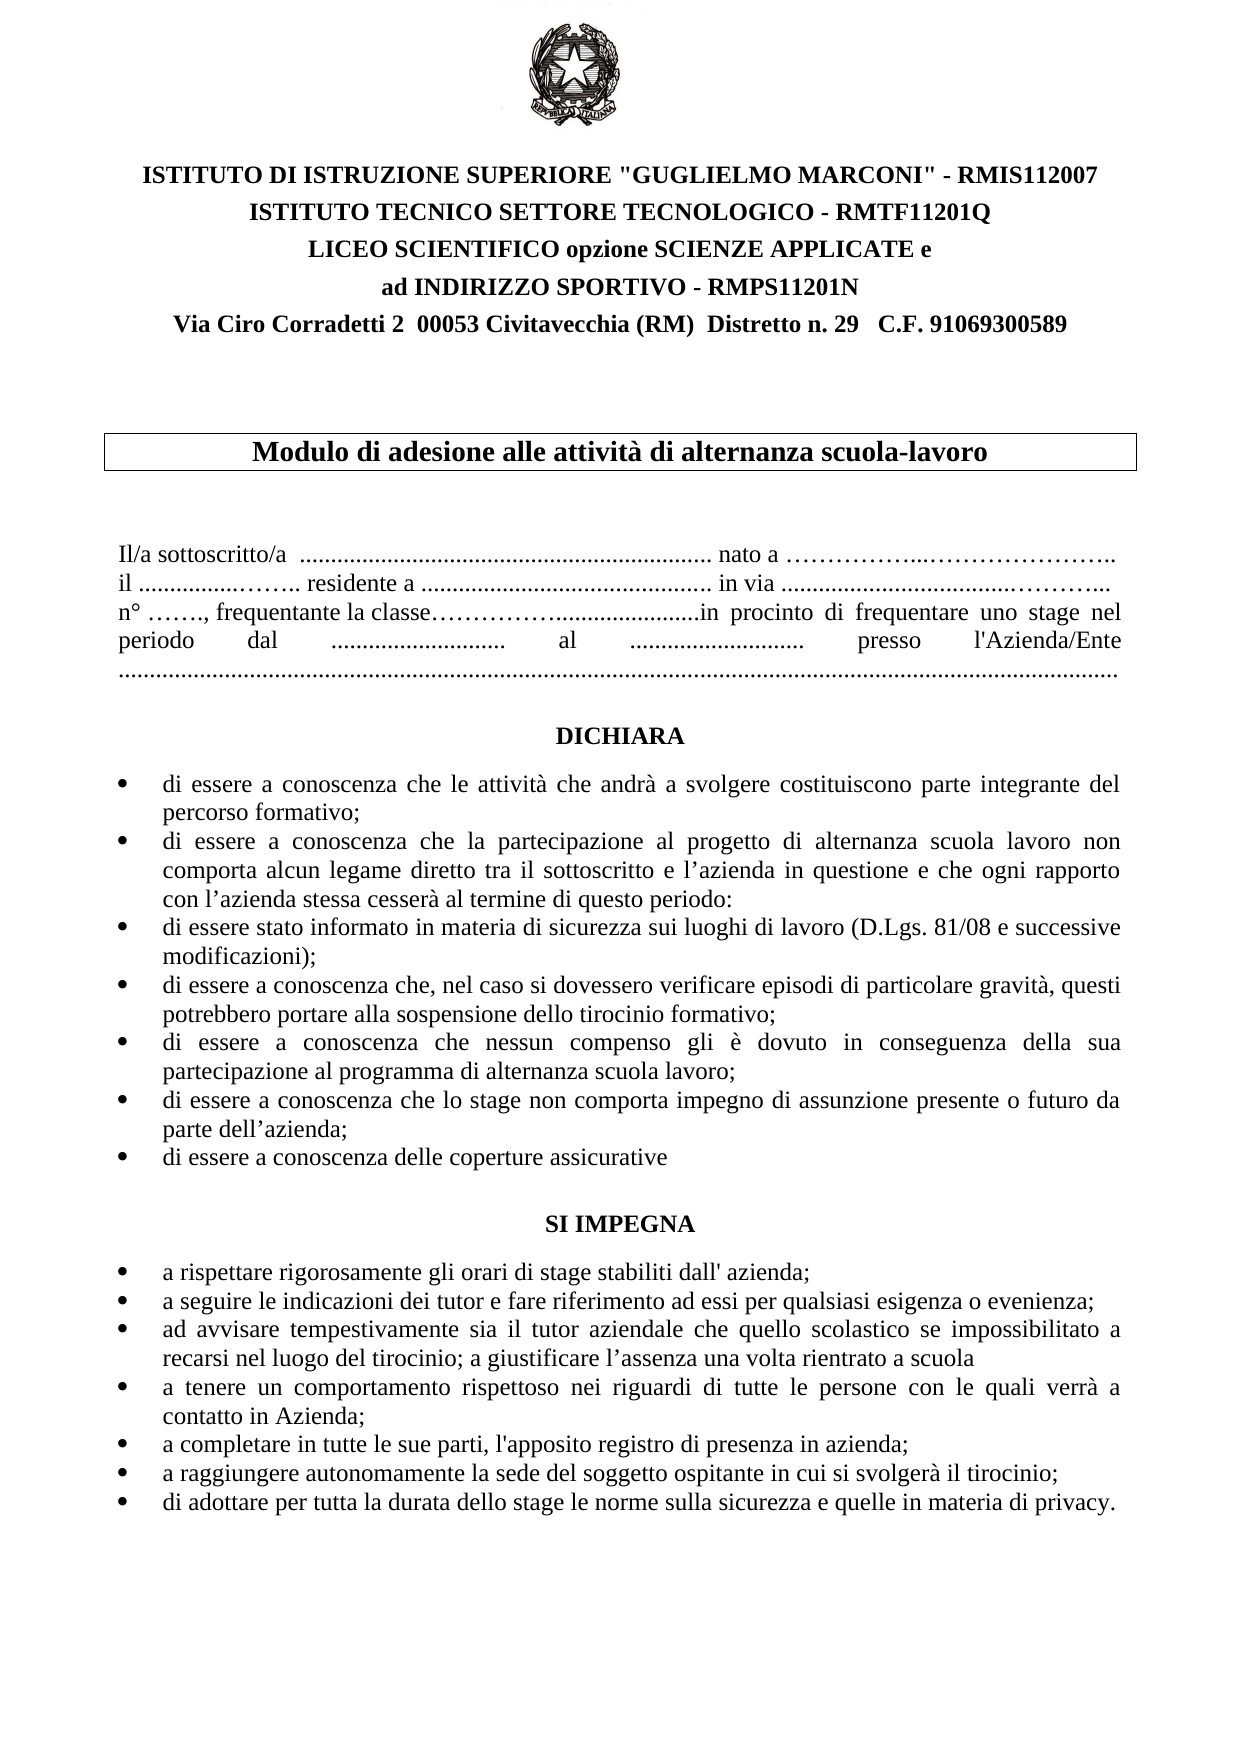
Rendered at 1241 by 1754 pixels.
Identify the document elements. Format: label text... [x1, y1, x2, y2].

text Il/a sottoscritto/a .. nato a ……………...………………….. [118, 539, 1122, 568]
list di essere stato informato in materia di sicurezza sui luoghi di lavoro (D.Lgs. 81/08 e successive modificazioni); [118, 912, 1122, 970]
picture [500, 0, 646, 146]
list ad avvisare tempestivamente sia il tutor aziendale che quello scolastico se impossibilitato a recarsi nel luogo del tirocinio; a giustificare l’assenza una volta rientrato a scuola [118, 1314, 1122, 1372]
list di essere a conoscenza che nessun compenso gli è dovuto in conseguenza della sua partecipazione al programma di alternanza scuola lavoro; [118, 1027, 1122, 1085]
list di essere a conoscenza che la partecipazione al progetto di alternanza scuola lavoro non comporta alcun legame diretto tra il sottoscritto e l’azienda in questione e che ogni rapporto con l’azienda stessa cesserà al termine di questo periodo: [118, 826, 1122, 912]
list a tenere un comportamento rispettoso nei riguardi di tutte le persone con le quali verrà a contatto in Azienda; [118, 1372, 1122, 1429]
list a rispettare rigorosamente gli orari di stage stabiliti dall' azienda; [118, 1257, 1122, 1286]
list di essere a conoscenza che lo stage non comporta impegno di assunzione presente o futuro da parte dell’azienda; [118, 1085, 1122, 1142]
list di essere a conoscenza che, nel caso si dovessero verificare episodi di particolare gravità, questi potrebbero portare alla sospensione dello tirocinio formativo; [118, 970, 1122, 1027]
list di essere a conoscenza delle coperture assicurative [118, 1142, 1122, 1171]
text SI IMPEGNA [118, 1209, 1122, 1238]
list di adottare per tutta la durata dello stage le norme sulla sicurezza e quelle in materia di privacy. [118, 1487, 1122, 1516]
text il ................…….. residente a .. in via ………... n° ……., frequentante la classe…………….. in procinto di frequentare uno stage nel periodo dal ............................ al ............................ presso l'Azienda/Ente ................................................................... [118, 568, 1122, 683]
text DICHIARA [118, 721, 1122, 749]
list a raggiungere autonomamente la sede del soggetto ospitante in cui si svolgerà il tirocinio; [118, 1458, 1122, 1487]
table_header Modulo di adesione alle attività di alternanza scuola-lavoro [105, 434, 1136, 470]
list a seguire le indicazioni dei tutor e fare riferimento ad essi per qualsiasi esigenza o evenienza; [118, 1286, 1122, 1314]
list di essere a conoscenza che le attività che andrà a svolgere costituiscono parte integrante del percorso formativo; [118, 769, 1122, 826]
list a completare in tutte le sue parti, l'apposito registro di presenza in azienda; [118, 1429, 1122, 1458]
